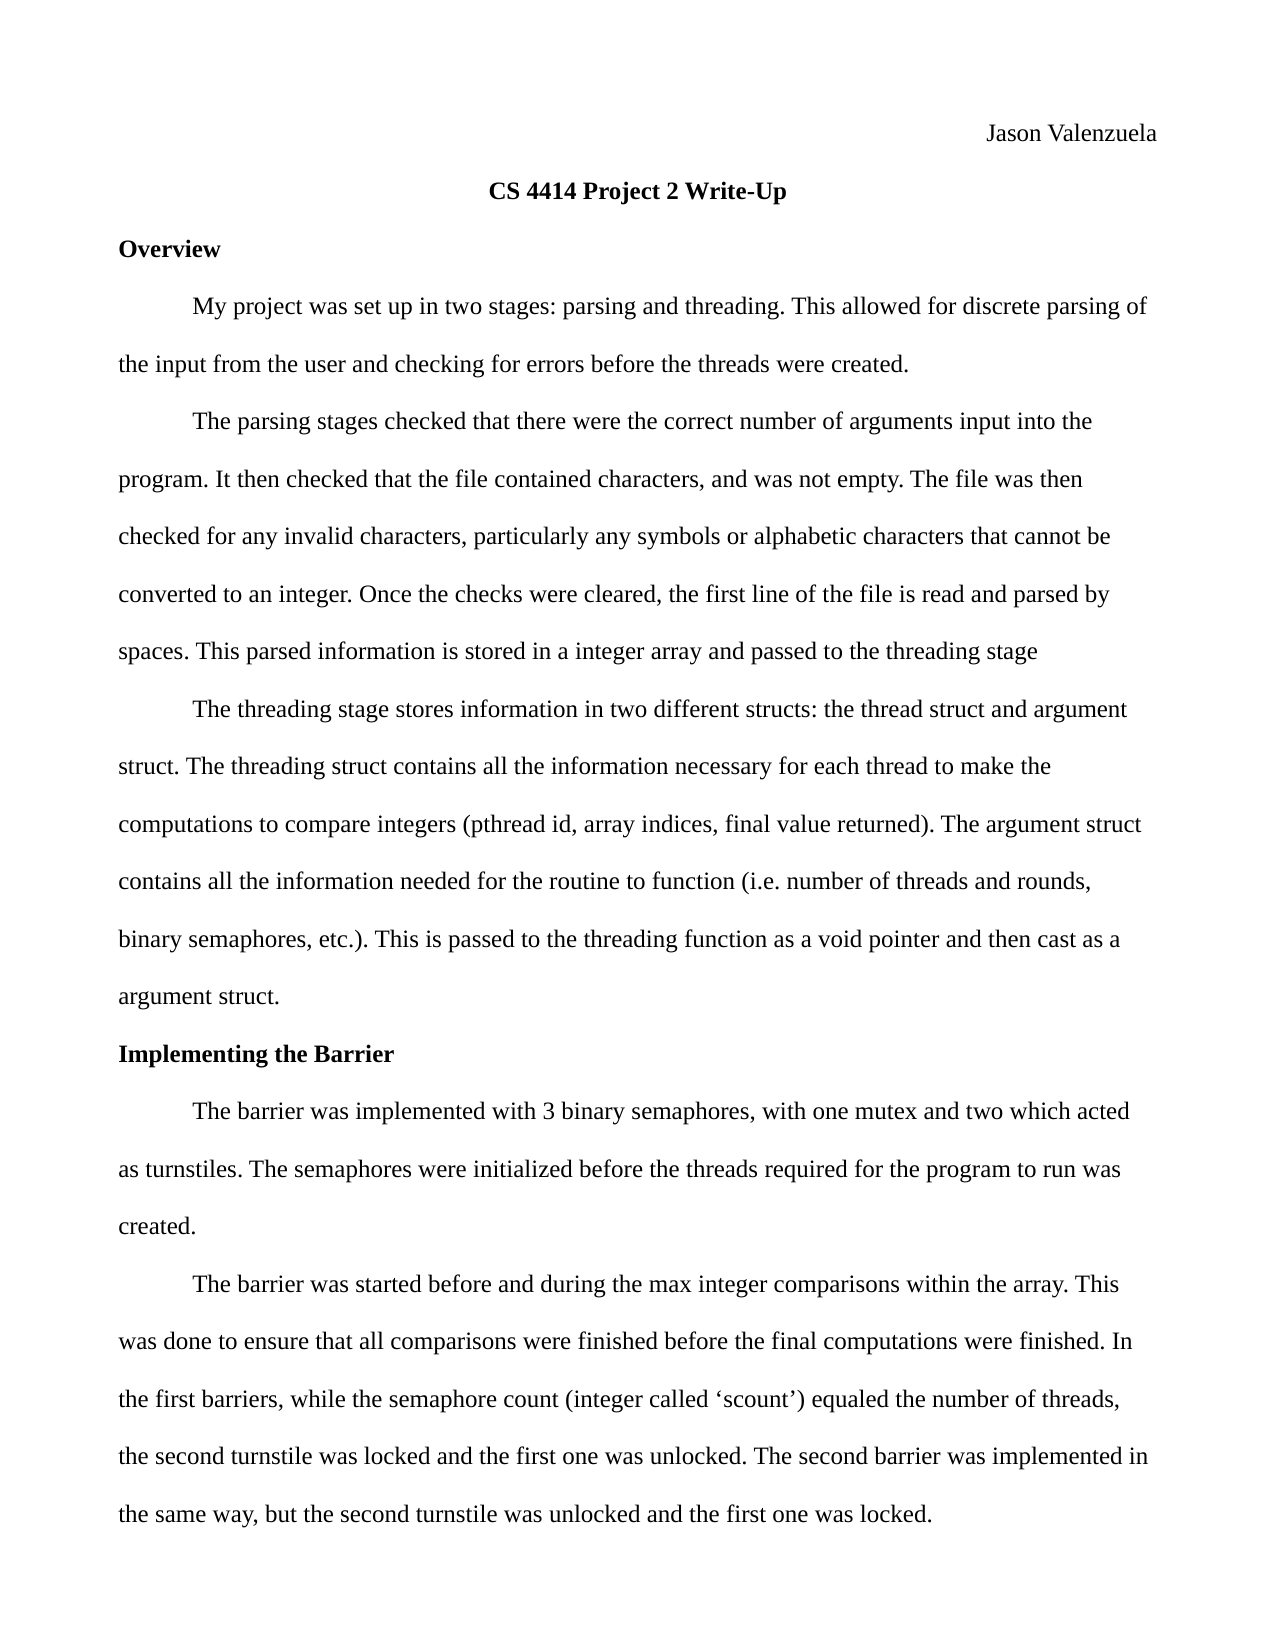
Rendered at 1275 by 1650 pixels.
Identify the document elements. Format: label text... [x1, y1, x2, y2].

text Overview [118, 234, 1157, 263]
text The barrier was implemented with 3 binary semaphores, with one mutex and two which acted as turnstiles. The semaphores were initialized before the threads required for the program to run was created. [118, 1096, 1157, 1240]
text The threading stage stores information in two different structs: the thread struct and argument struct. The threading struct contains all the information necessary for each thread to make the computations to compare integers (pthread id, array indices, final value returned). The argument struct contains all the information needed for the routine to function (i.e. number of threads and rounds, binary semaphores, etc.). This is passed to the threading function as a void pointer and then cast as a argument struct. [118, 694, 1157, 1010]
text CS 4414 Project 2 Write-Up [118, 176, 1157, 205]
text The barrier was started before and during the max integer comparisons within the array. This was done to ensure that all comparisons were finished before the final computations were finished. In the first barriers, while the semaphore count (integer called ‘scount’) equaled the number of threads, the second turnstile was locked and the first one was unlocked. The second barrier was implemented in the same way, but the second turnstile was unlocked and the first one was locked. [118, 1269, 1157, 1528]
text The parsing stages checked that there were the correct number of arguments input into the program. It then checked that the file contained characters, and was not empty. The file was then checked for any invalid characters, particularly any symbols or alphabetic characters that cannot be converted to an integer. Once the checks were cleared, the first line of the file is read and parsed by spaces. This parsed information is stored in a integer array and passed to the threading stage [118, 406, 1157, 665]
text Implementing the Barrier [118, 1039, 1157, 1068]
text My project was set up in two stages: parsing and threading. This allowed for discrete parsing of the input from the user and checking for errors before the threads were created. [118, 291, 1157, 378]
